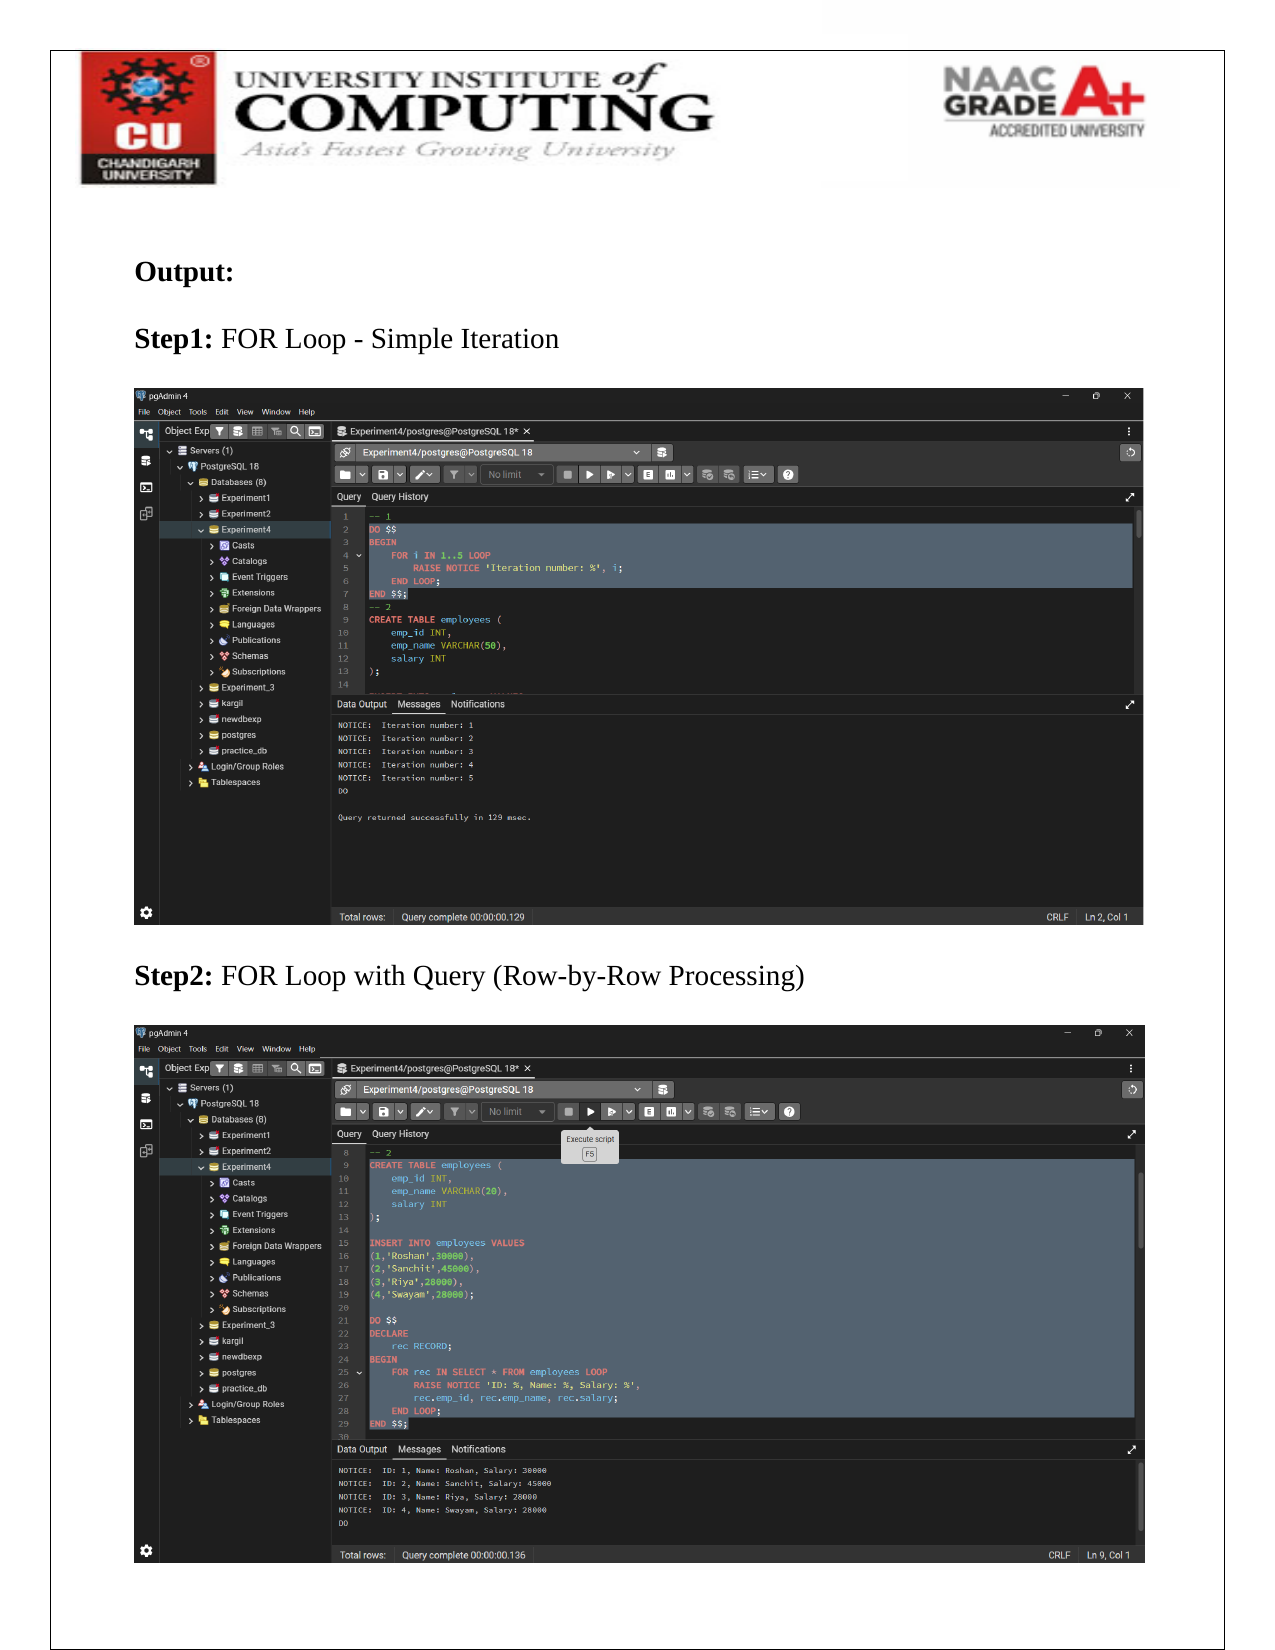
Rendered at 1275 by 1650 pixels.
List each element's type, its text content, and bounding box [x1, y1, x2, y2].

text Output: [134, 254, 1200, 288]
picture [134, 1025, 1145, 1563]
text Step1: FOR Loop - Simple Iteration [134, 322, 1200, 355]
picture [75, 51, 1181, 188]
picture [75, 0, 1181, 50]
text Step2: FOR Loop with Query (Row-by-Row Processing) [134, 958, 1200, 992]
picture [134, 388, 1144, 925]
